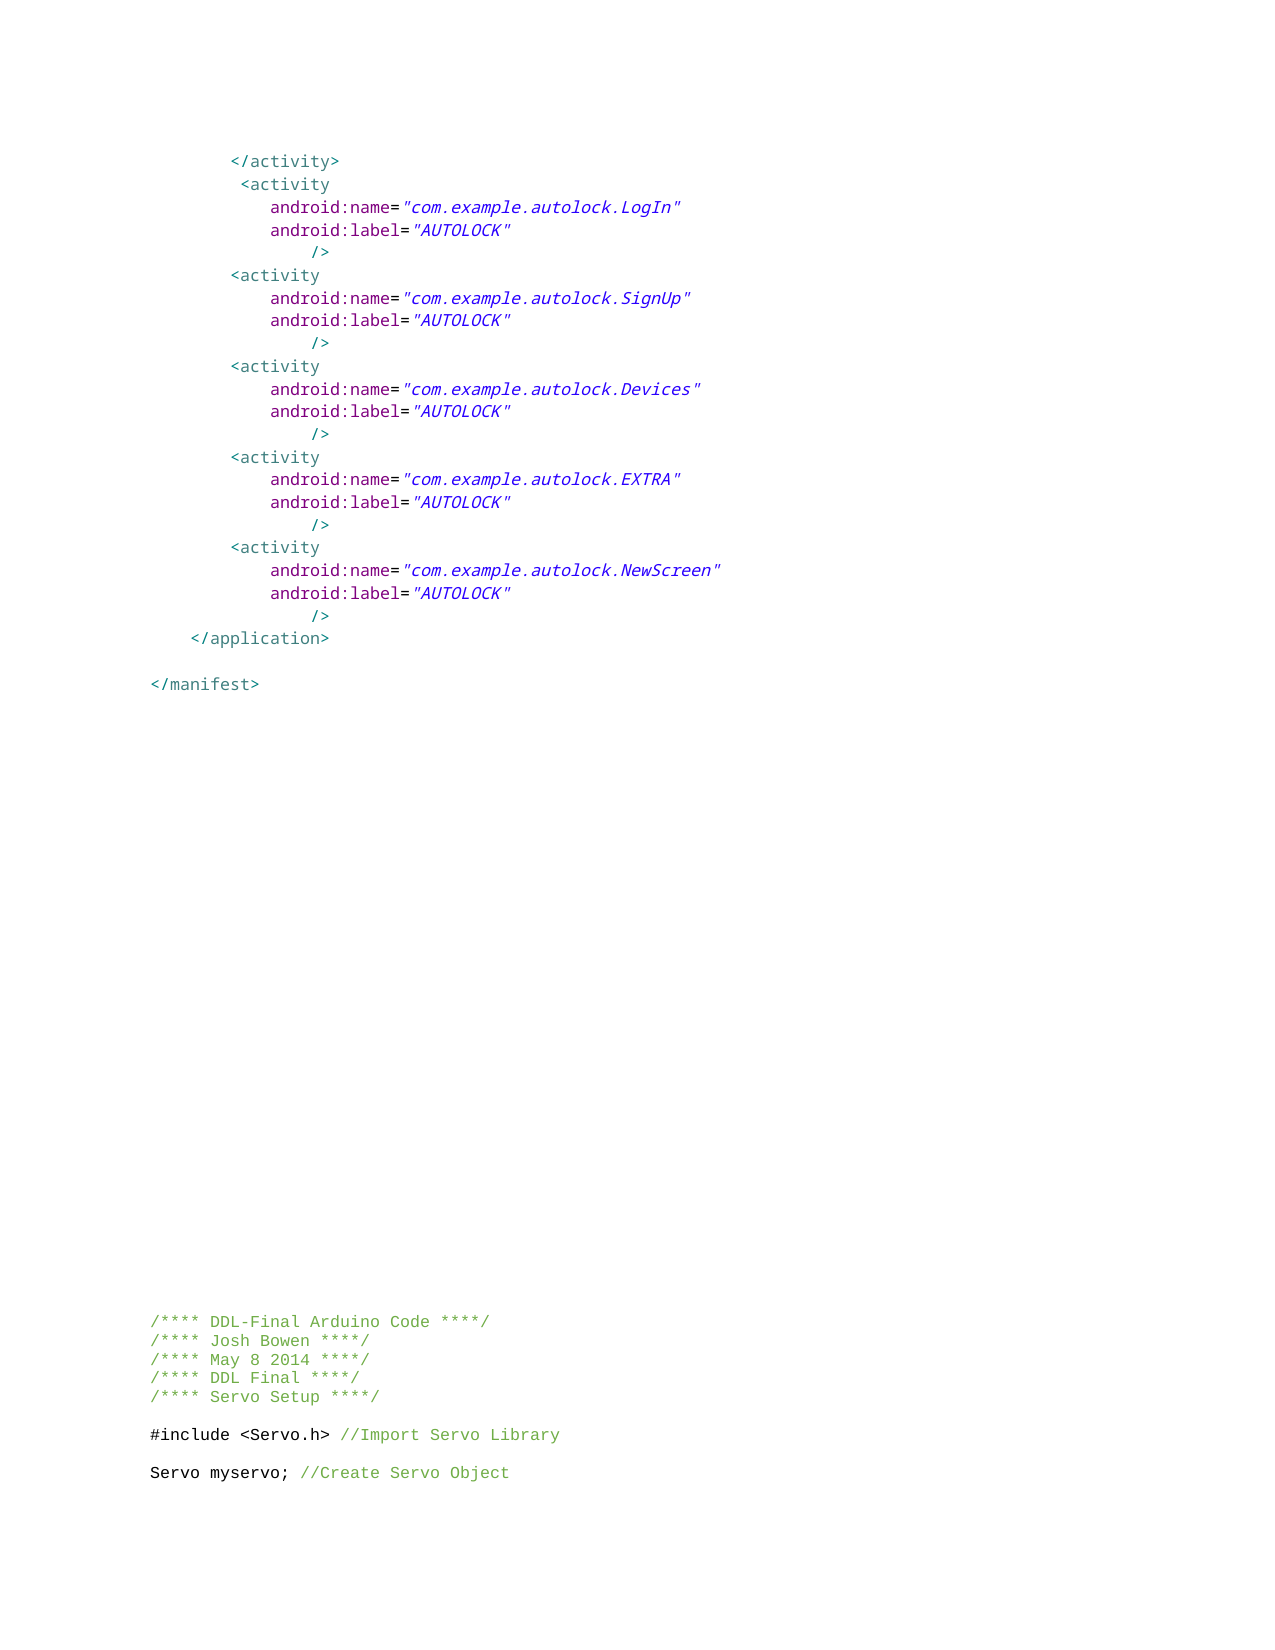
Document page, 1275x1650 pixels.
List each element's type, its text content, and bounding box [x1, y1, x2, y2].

text /**** DDL Final ****/ [150, 1370, 1125, 1389]
text android:name="com.example.autolock.Devices" [150, 377, 1125, 400]
text android:label="AUTOLOCK" [150, 400, 1125, 422]
text android:label="AUTOLOCK" [150, 218, 1125, 241]
text android:label="AUTOLOCK" [150, 581, 1125, 604]
text /> [150, 604, 1125, 627]
text </application> [150, 627, 1125, 649]
text <activity [150, 263, 1125, 286]
text android:name="com.example.autolock.EXTRA" [150, 468, 1125, 491]
text android:name="com.example.autolock.SignUp" [150, 286, 1125, 309]
text /**** May 8 2014 ****/ [150, 1351, 1125, 1370]
text android:label="AUTOLOCK" [150, 491, 1125, 513]
text android:name="com.example.autolock.NewScreen" [150, 559, 1125, 581]
text android:label="AUTOLOCK" [150, 309, 1125, 332]
text /> [150, 513, 1125, 536]
text <activity [150, 445, 1125, 468]
text /**** Josh Bowen ****/ [150, 1332, 1125, 1351]
text <activity [150, 354, 1125, 377]
text #include <Servo.h> //Import Servo Library [150, 1427, 1125, 1446]
text android:name="com.example.autolock.LogIn" [150, 195, 1125, 218]
text </activity> [150, 150, 1125, 173]
text /**** Servo Setup ****/ [150, 1389, 1125, 1408]
text <activity [150, 536, 1125, 559]
text </manifest> [150, 672, 1125, 695]
text /> [150, 241, 1125, 263]
text /> [150, 422, 1125, 445]
text /> [150, 332, 1125, 354]
text Servo myservo; //Create Servo Object [150, 1464, 1125, 1483]
text /**** DDL-Final Arduino Code ****/ [150, 1313, 1125, 1332]
text <activity [150, 173, 1125, 195]
